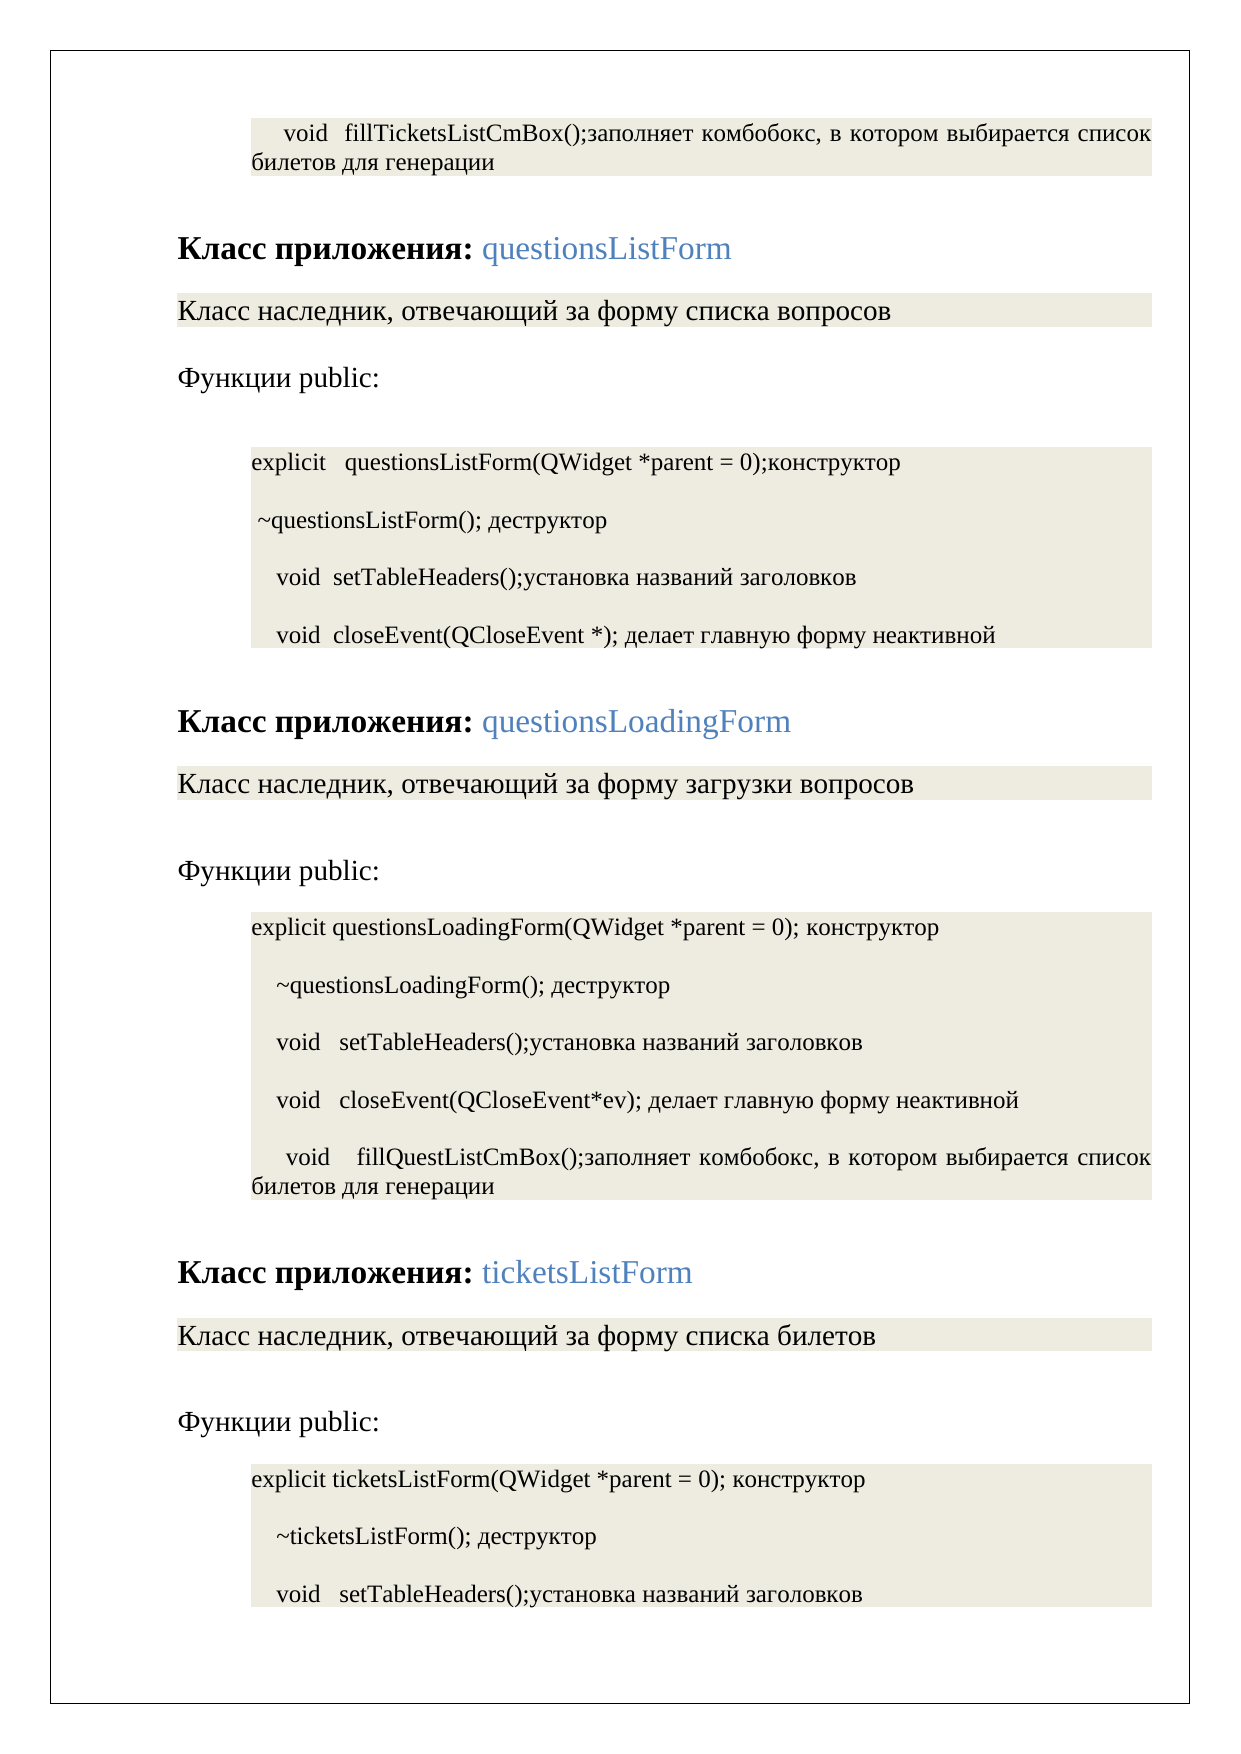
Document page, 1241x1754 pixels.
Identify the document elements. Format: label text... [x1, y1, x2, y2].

text Класс наследник, отвечающий за форму списка билетов [177, 1318, 1152, 1351]
text Класс наследник, отвечающий за форму загрузки вопросов [177, 766, 1152, 800]
text Класс приложения: questionsLoadingForm [177, 701, 1152, 740]
text Функции public: [177, 1404, 1152, 1438]
text Функции public: [177, 853, 1152, 886]
text explicit questionsListForm(QWidget *parent = 0);конструктор [251, 447, 1152, 476]
text void setTableHeaders();установка названий заголовков [251, 562, 1152, 591]
text ~questionsLoadingForm(); деструктор [251, 970, 1152, 998]
text void fillQuestListCmBox();заполняет комбобокс, в котором выбирается список билетов для генерации [251, 1142, 1152, 1200]
text ~ticketsListForm(); деструктор [251, 1521, 1152, 1550]
text void setTableHeaders();установка названий заголовков [251, 1579, 1152, 1607]
text explicit questionsLoadingForm(QWidget *parent = 0); конструктор [251, 912, 1152, 941]
text ~questionsListForm(); деструктор [251, 505, 1152, 533]
text void closeEvent(QCloseEvent*ev); делает главную форму неактивной [251, 1085, 1152, 1113]
text void setTableHeaders();установка названий заголовков [251, 1027, 1152, 1056]
text void fillTicketsListCmBox();заполняет комбобокс, в котором выбирается список билетов для генерации [251, 118, 1152, 176]
text explicit ticketsListForm(QWidget *parent = 0); конструктор [251, 1464, 1152, 1492]
text Класс наследник, отвечающий за форму списка вопросов [177, 293, 1152, 327]
text Функции public: [177, 361, 1152, 394]
text Класс приложения: ticketsListForm [177, 1253, 1152, 1291]
text void closeEvent(QCloseEvent *); делает главную форму неактивной [251, 620, 1152, 648]
text Класс приложения: questionsListForm [177, 229, 1152, 267]
